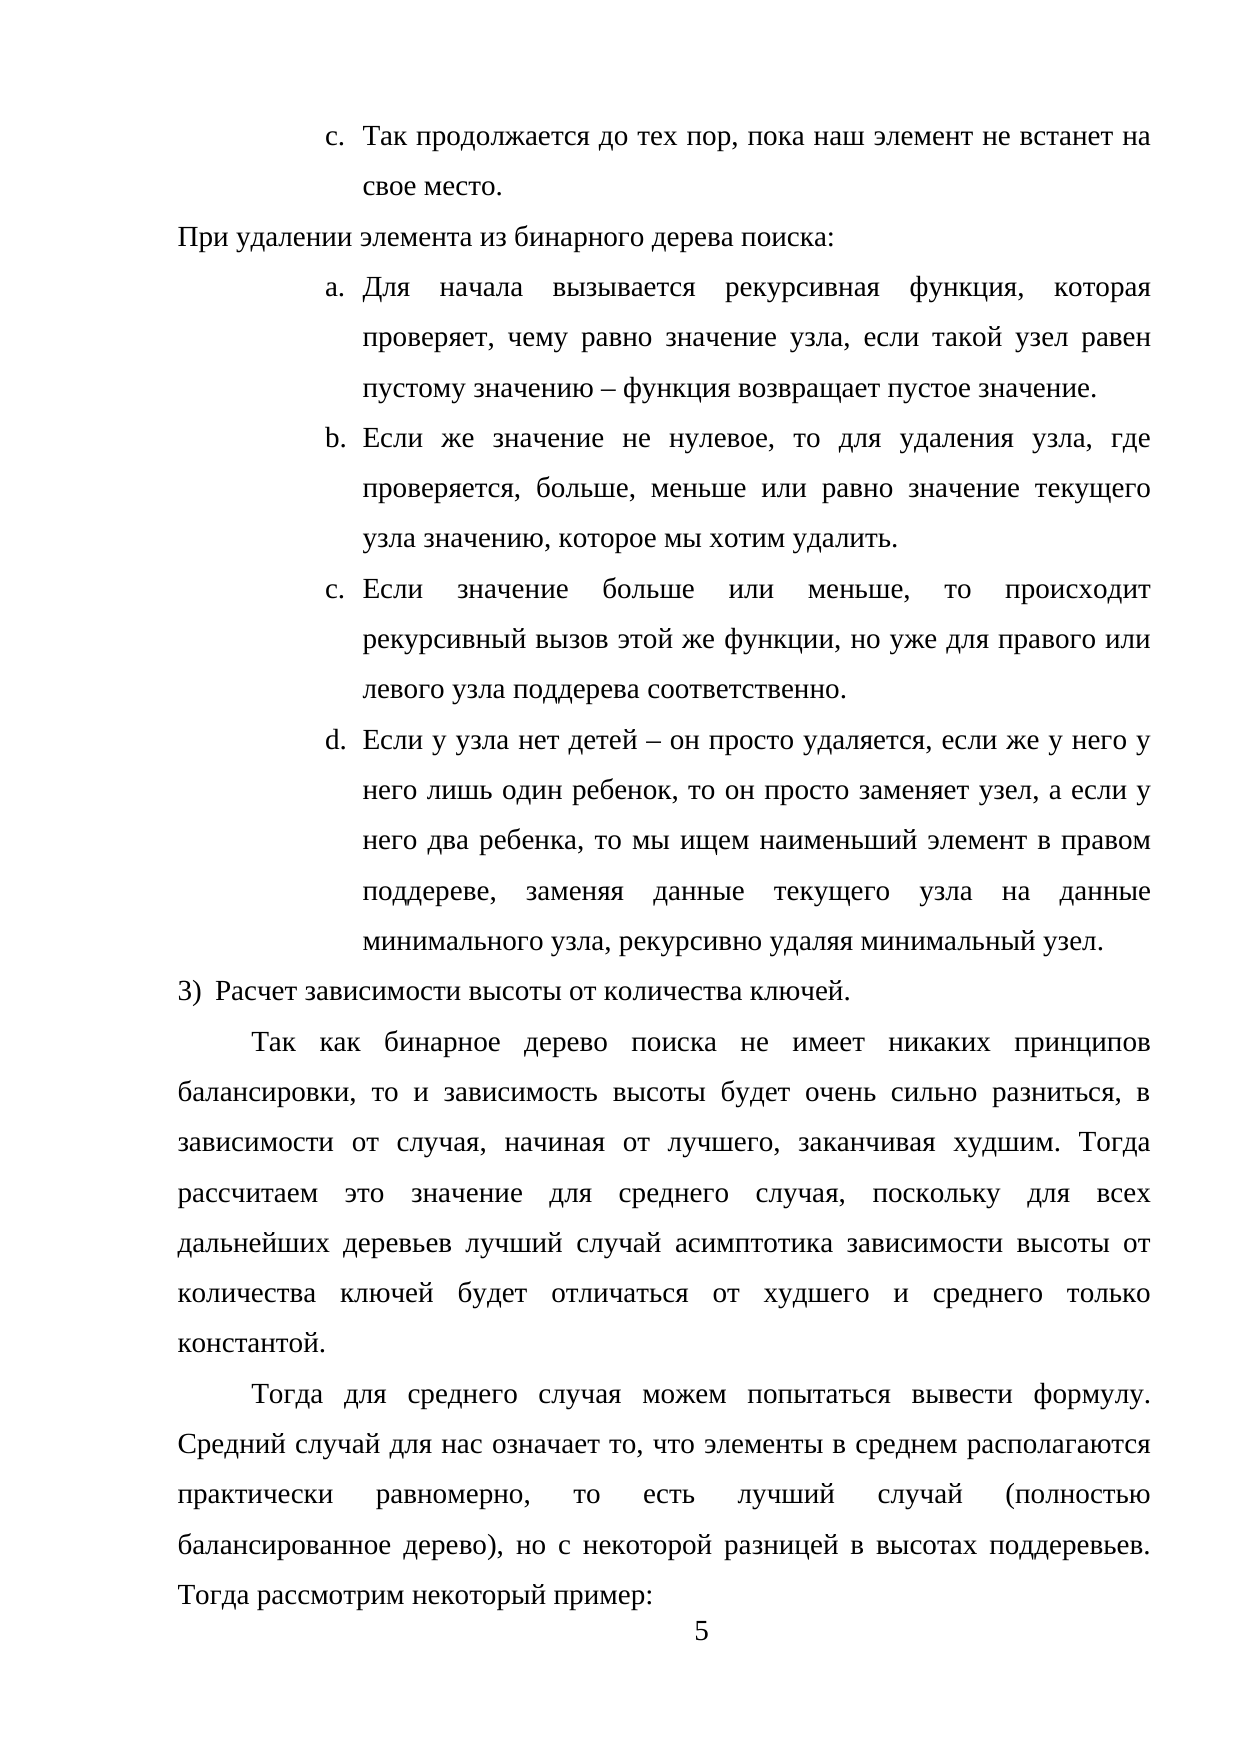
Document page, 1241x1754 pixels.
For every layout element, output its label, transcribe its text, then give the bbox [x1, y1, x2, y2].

list Если значение больше или меньше, то происходит рекурсивный вызов этой же функции, но уже для правого или левого узла поддерева соответственно. [325, 571, 1152, 705]
list Так продолжается до тех пор, пока наш элемент не встанет на свое место. [325, 118, 1152, 202]
text Так как бинарное дерево поиска не имеет никаких принципов балансировки, то и зависимость высоты будет очень сильно разниться, в зависимости от случая, начиная от лучшего, заканчивая худшим. Тогда рассчитаем это значение для среднего случая, поскольку для всех дальнейших деревьев лучший случай асимптотика зависимости высоты от количества ключей будет отличаться от худшего и среднего только константой. [177, 1024, 1152, 1359]
text Тогда для среднего случая можем попытаться вывести формулу. Средний случай для нас означает то, что элементы в среднем располагаются практически равномерно, то есть лучший случай (полностью балансированное дерево), но с некоторой разницей в высотах поддеревьев. Тогда рассмотрим некоторый пример: [177, 1376, 1152, 1611]
list Расчет зависимости высоты от количества ключей. [177, 973, 1152, 1007]
list Если же значение не нулевое, то для удаления узла, где проверяется, больше, меньше или равно значение текущего узла значению, которое мы хотим удалить. [325, 420, 1152, 554]
list Для начала вызывается рекурсивная функция, которая проверяет, чему равно значение узла, если такой узел равен пустому значению – функция возвращает пустое значение. [325, 269, 1152, 403]
list Если у узла нет детей – он просто удаляется, если же у него у него лишь один ребенок, то он просто заменяет узел, а если у него два ребенка, то мы ищем наименьший элемент в правом поддереве, заменяя данные текущего узла на данные минимального узла, рекурсивно удаляя минимальный узел. [325, 722, 1152, 957]
text При удалении элемента из бинарного дерева поиска: [177, 219, 1152, 252]
